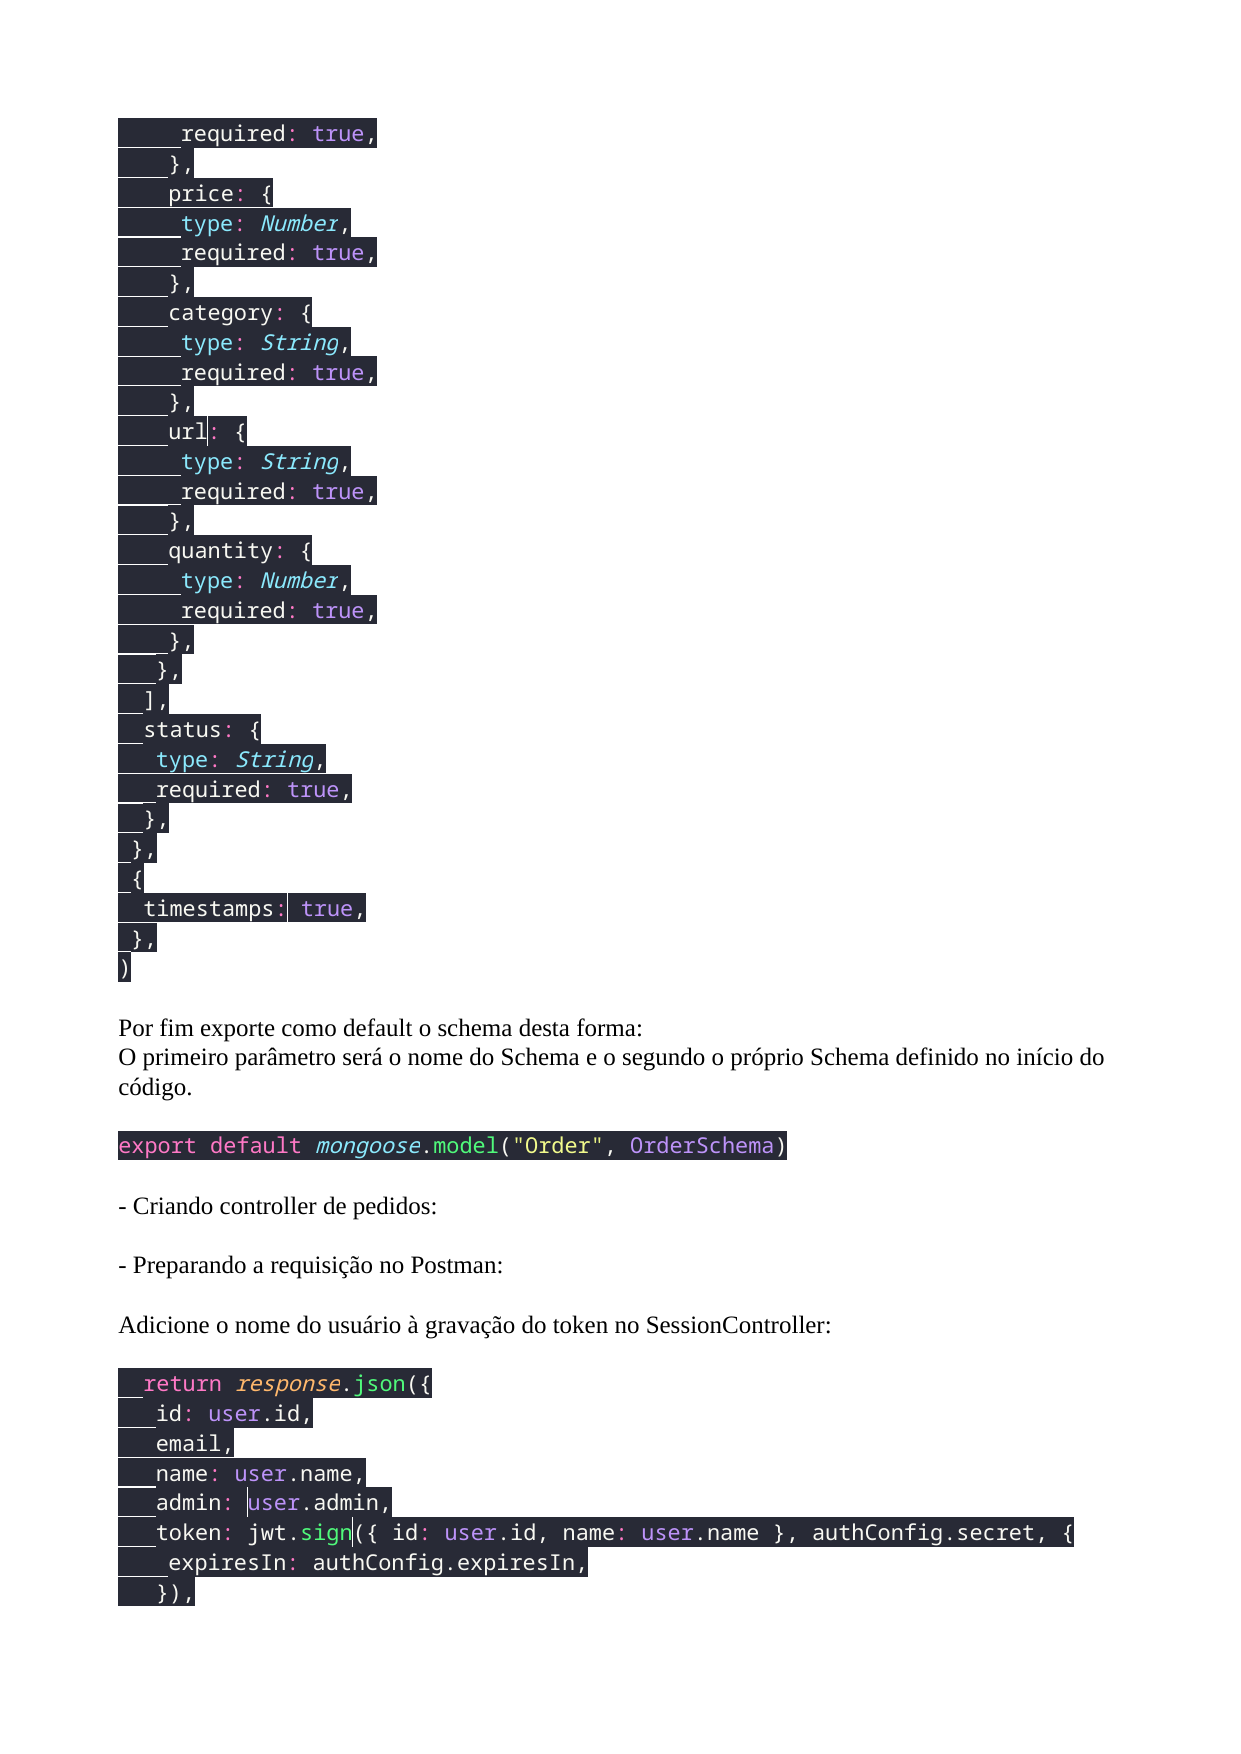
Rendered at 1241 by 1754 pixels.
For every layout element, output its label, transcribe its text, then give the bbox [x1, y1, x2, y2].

text type: String, [118, 744, 1122, 773]
text }, [118, 803, 1122, 833]
text ) [118, 952, 1122, 982]
text required: true, [118, 237, 1122, 267]
text }), [118, 1577, 1122, 1606]
text token: jwt.sign({ id: user.id, name: user.name }, authConfig.secret, { [118, 1517, 1122, 1547]
text ], [118, 684, 1122, 714]
text }, [118, 833, 1122, 863]
text { [118, 863, 1122, 893]
text Por fim exporte como default o schema desta forma: [118, 1012, 1122, 1041]
text url: { [118, 416, 1122, 446]
text return response.json({ [118, 1368, 1122, 1398]
text - Criando controller de pedidos: [118, 1190, 1122, 1220]
text type: Number, [118, 207, 1122, 237]
text required: true, [118, 476, 1122, 505]
text email, [118, 1428, 1122, 1457]
text }, [118, 267, 1122, 297]
text price: { [118, 178, 1122, 207]
text required: true, [118, 356, 1122, 386]
text }, [118, 922, 1122, 952]
text O primeiro parâmetro será o nome do Schema e o segundo o próprio Schema definido no início do código. [118, 1041, 1122, 1101]
text }, [118, 505, 1122, 535]
text }, [118, 654, 1122, 684]
text }, [118, 624, 1122, 654]
text required: true, [118, 595, 1122, 624]
text status: { [118, 714, 1122, 744]
text type: String, [118, 327, 1122, 356]
text name: user.name, [118, 1457, 1122, 1487]
text }, [118, 386, 1122, 416]
text expiresIn: authConfig.expiresIn, [118, 1547, 1122, 1577]
text }, [118, 148, 1122, 178]
text type: String, [118, 446, 1122, 476]
text quantity: { [118, 535, 1122, 565]
text - Preparando a requisição no Postman: [118, 1249, 1122, 1279]
text timestamps: true, [118, 893, 1122, 922]
text id: user.id, [118, 1398, 1122, 1428]
text export default mongoose.model("Order", OrderSchema) [118, 1131, 1122, 1160]
text type: Number, [118, 565, 1122, 595]
text Adicione o nome do usuário à gravação do token no SessionController: [118, 1309, 1122, 1338]
text admin: user.admin, [118, 1487, 1122, 1517]
text required: true, [118, 773, 1122, 803]
text category: { [118, 297, 1122, 327]
text required: true, [118, 118, 1122, 148]
